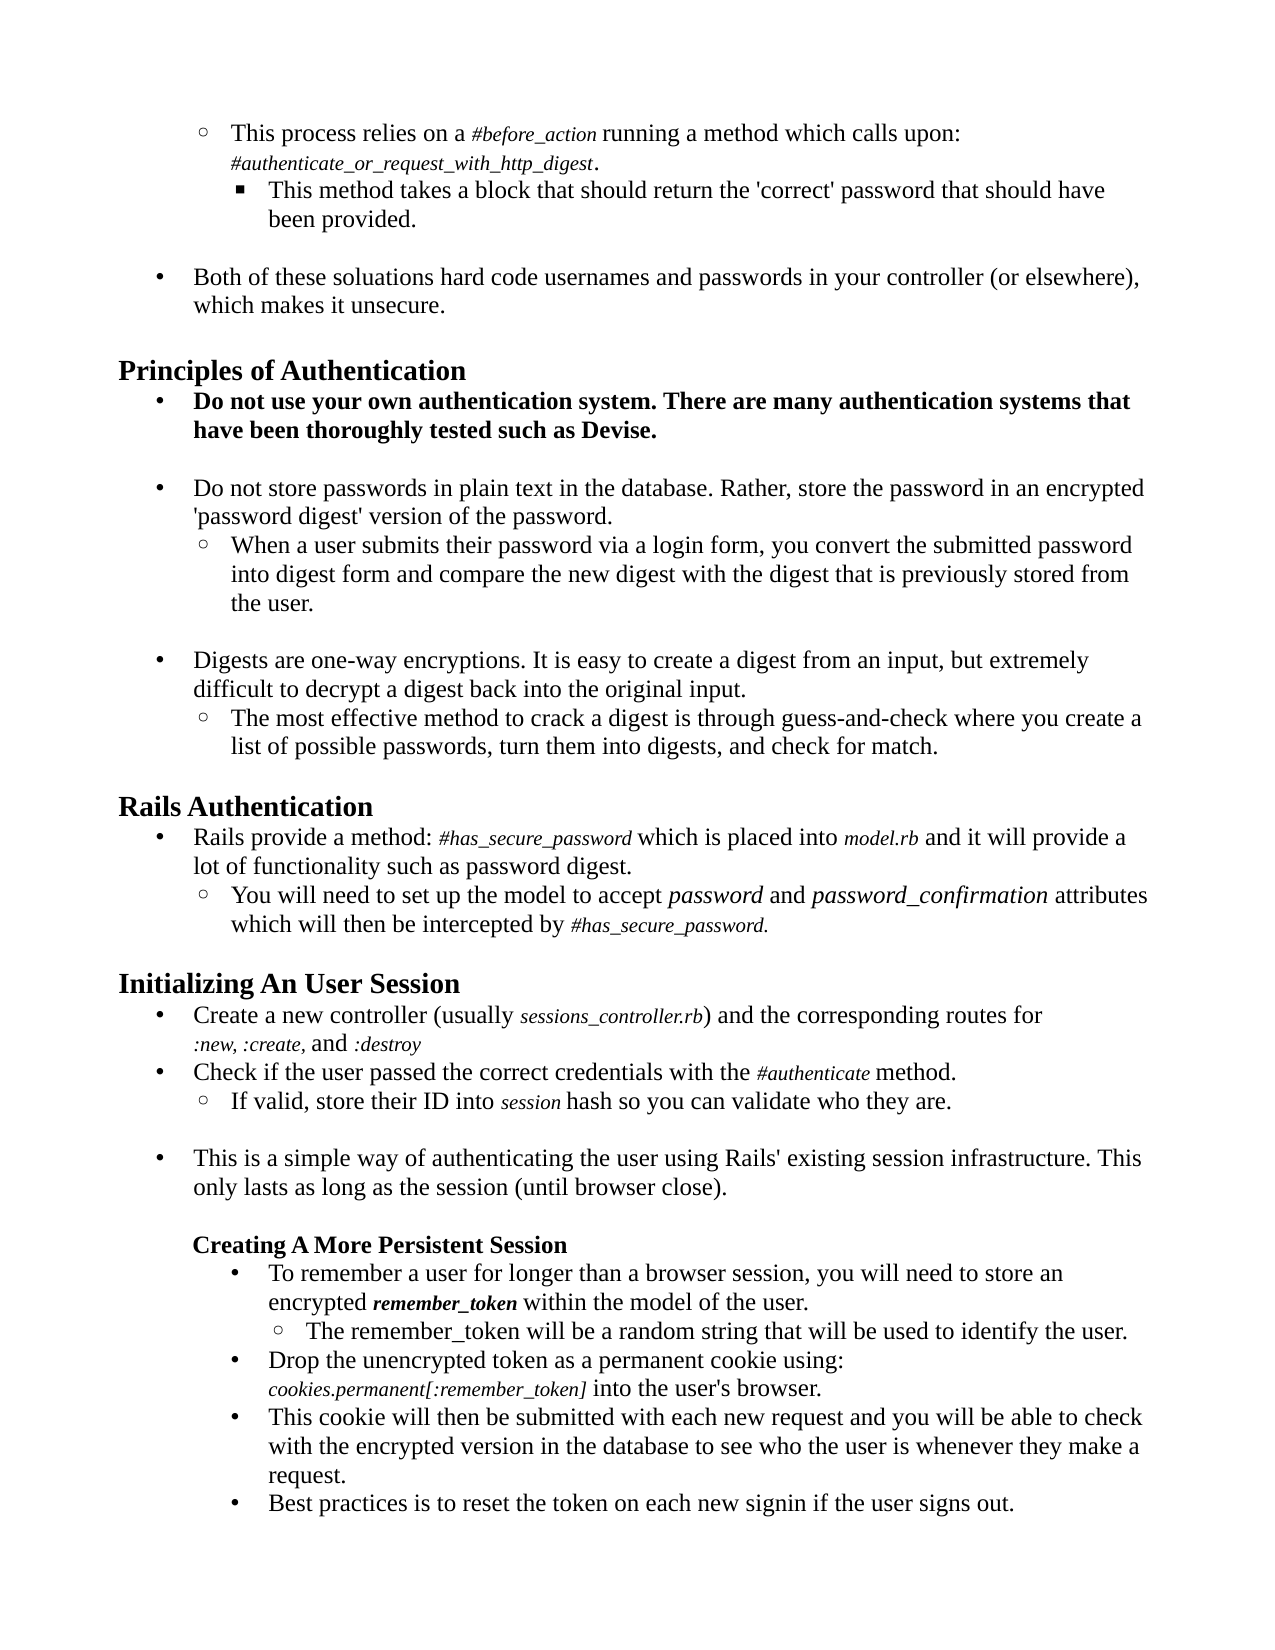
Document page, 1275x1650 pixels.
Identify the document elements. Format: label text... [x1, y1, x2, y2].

list This is a simple way of authenticating the user using Rails' existing session infrastructure. This only lasts as long as the session (until browser close). [156, 1143, 1157, 1201]
list The most effective method to crack a digest is through guess-and-check where you create a list of possible passwords, turn them into digests, and check for match. [193, 703, 1157, 760]
list Best practices is to reset the token on each new signin if the user signs out. [231, 1488, 1157, 1517]
list Both of these soluations hard code usernames and passwords in your controller (or elsewhere), which makes it unsecure. [156, 262, 1157, 319]
text Principles of Authentication [118, 353, 1157, 386]
list Check if the user passed the correct credentials with the #authenticate method. [156, 1057, 1157, 1086]
text Rails Authentication [118, 789, 1157, 822]
list If valid, store their ID into session hash so you can validate who they are. [193, 1086, 1157, 1115]
list This method takes a block that should return the 'correct' password that should have been provided. [231, 176, 1157, 233]
list Do not use your own authentication system. There are many authentication systems that have been thoroughly tested such as Devise. [156, 386, 1157, 444]
list To remember a user for longer than a browser session, you will need to store an encrypted remember_token within the model of the user. [231, 1258, 1157, 1316]
list Do not store passwords in plain text in the database. Rather, store the password in an encrypted 'password digest' version of the password. [156, 473, 1157, 530]
list Drop the unencrypted token as a permanent cookie using: cookies.permanent[:remember_token] into the user's browser. [231, 1345, 1157, 1402]
list You will need to set up the model to accept password and password_confirmation attributes which will then be intercepted by #has_secure_password. [193, 880, 1157, 937]
list When a user submits their password via a login form, you convert the submitted password into digest form and compare the new digest with the digest that is previously stored from the user. [193, 530, 1157, 616]
list This process relies on a #before_action running a method which calls upon: #authenticate_or_request_with_http_digest. [193, 118, 1157, 176]
text Initializing An User Session [118, 966, 1157, 1000]
list Digests are one-way encryptions. It is easy to create a digest from an input, but extremely difficult to decrypt a digest back into the original input. [156, 645, 1157, 703]
list Create a new controller (usually sessions_controller.rb) and the corresponding routes for :new, :create, and :destroy [156, 1000, 1157, 1057]
list The remember_token will be a random string that will be used to identify the user. [268, 1316, 1157, 1345]
list Rails provide a method: #has_secure_password which is placed into model.rb and it will provide a lot of functionality such as password digest. [156, 822, 1157, 880]
list This cookie will then be submitted with each new request and you will be able to check with the encrypted version in the database to see who the user is whenever they make a request. [231, 1402, 1157, 1488]
text Creating A More Persistent Session [118, 1230, 1157, 1258]
